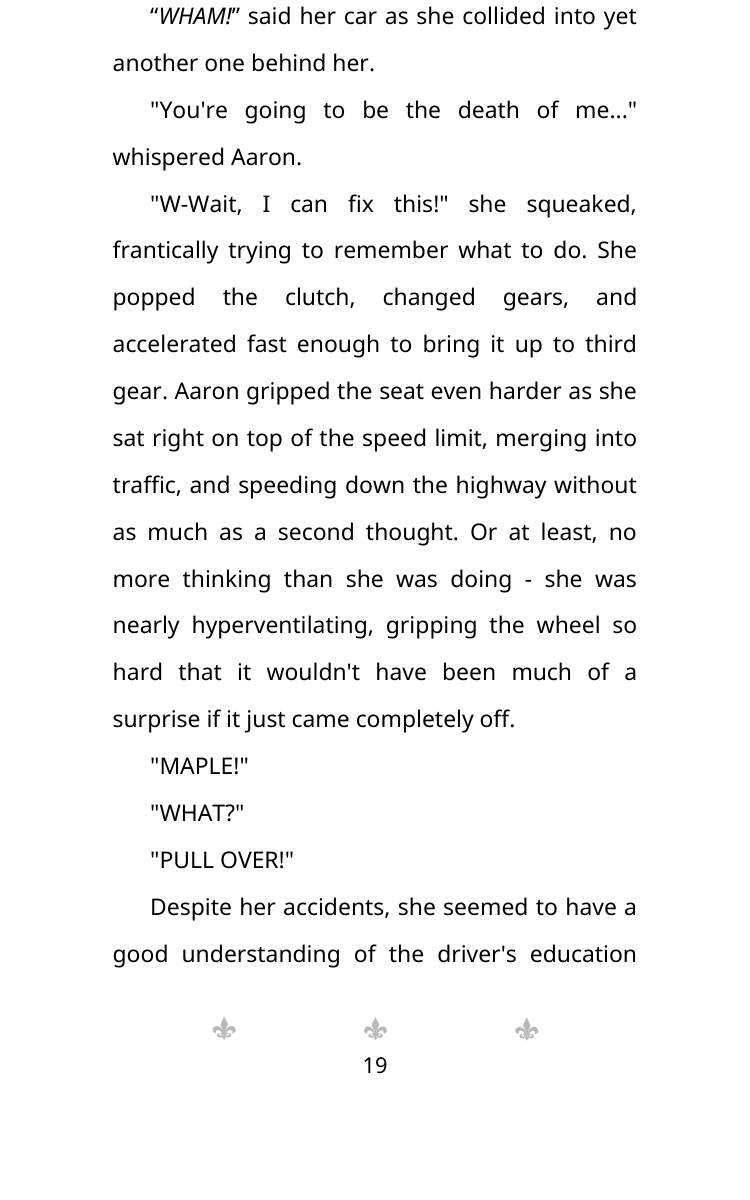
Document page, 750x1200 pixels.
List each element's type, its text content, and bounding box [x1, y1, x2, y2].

text “WHAM!” said her car as she collided into yet another one behind her. [112, 0, 637, 78]
text "PULL OVER!" [112, 844, 637, 875]
text "W-Wait, I can fix this!" she squeaked, frantically trying to remember what to do. She popped the clutch, changed gears, and accelerated fast enough to bring it up to third gear. Aaron gripped the seat even harder as she sat right on top of the speed limit, merging into traffic, and speeding down the highway without as much as a second thought. Or at least, no more thinking than she was doing - she was nearly hyperventilating, gripping the wheel so hard that it wouldn't have been much of a surprise if it just came completely off. [112, 187, 637, 734]
text "MAPLE!" [112, 750, 637, 781]
text Despite her accidents, she seemed to have a good understanding of the driver's education [112, 891, 637, 969]
text "WHAT?" [112, 797, 637, 828]
text "You're going to be the death of me..." whispered Aaron. [112, 94, 637, 172]
